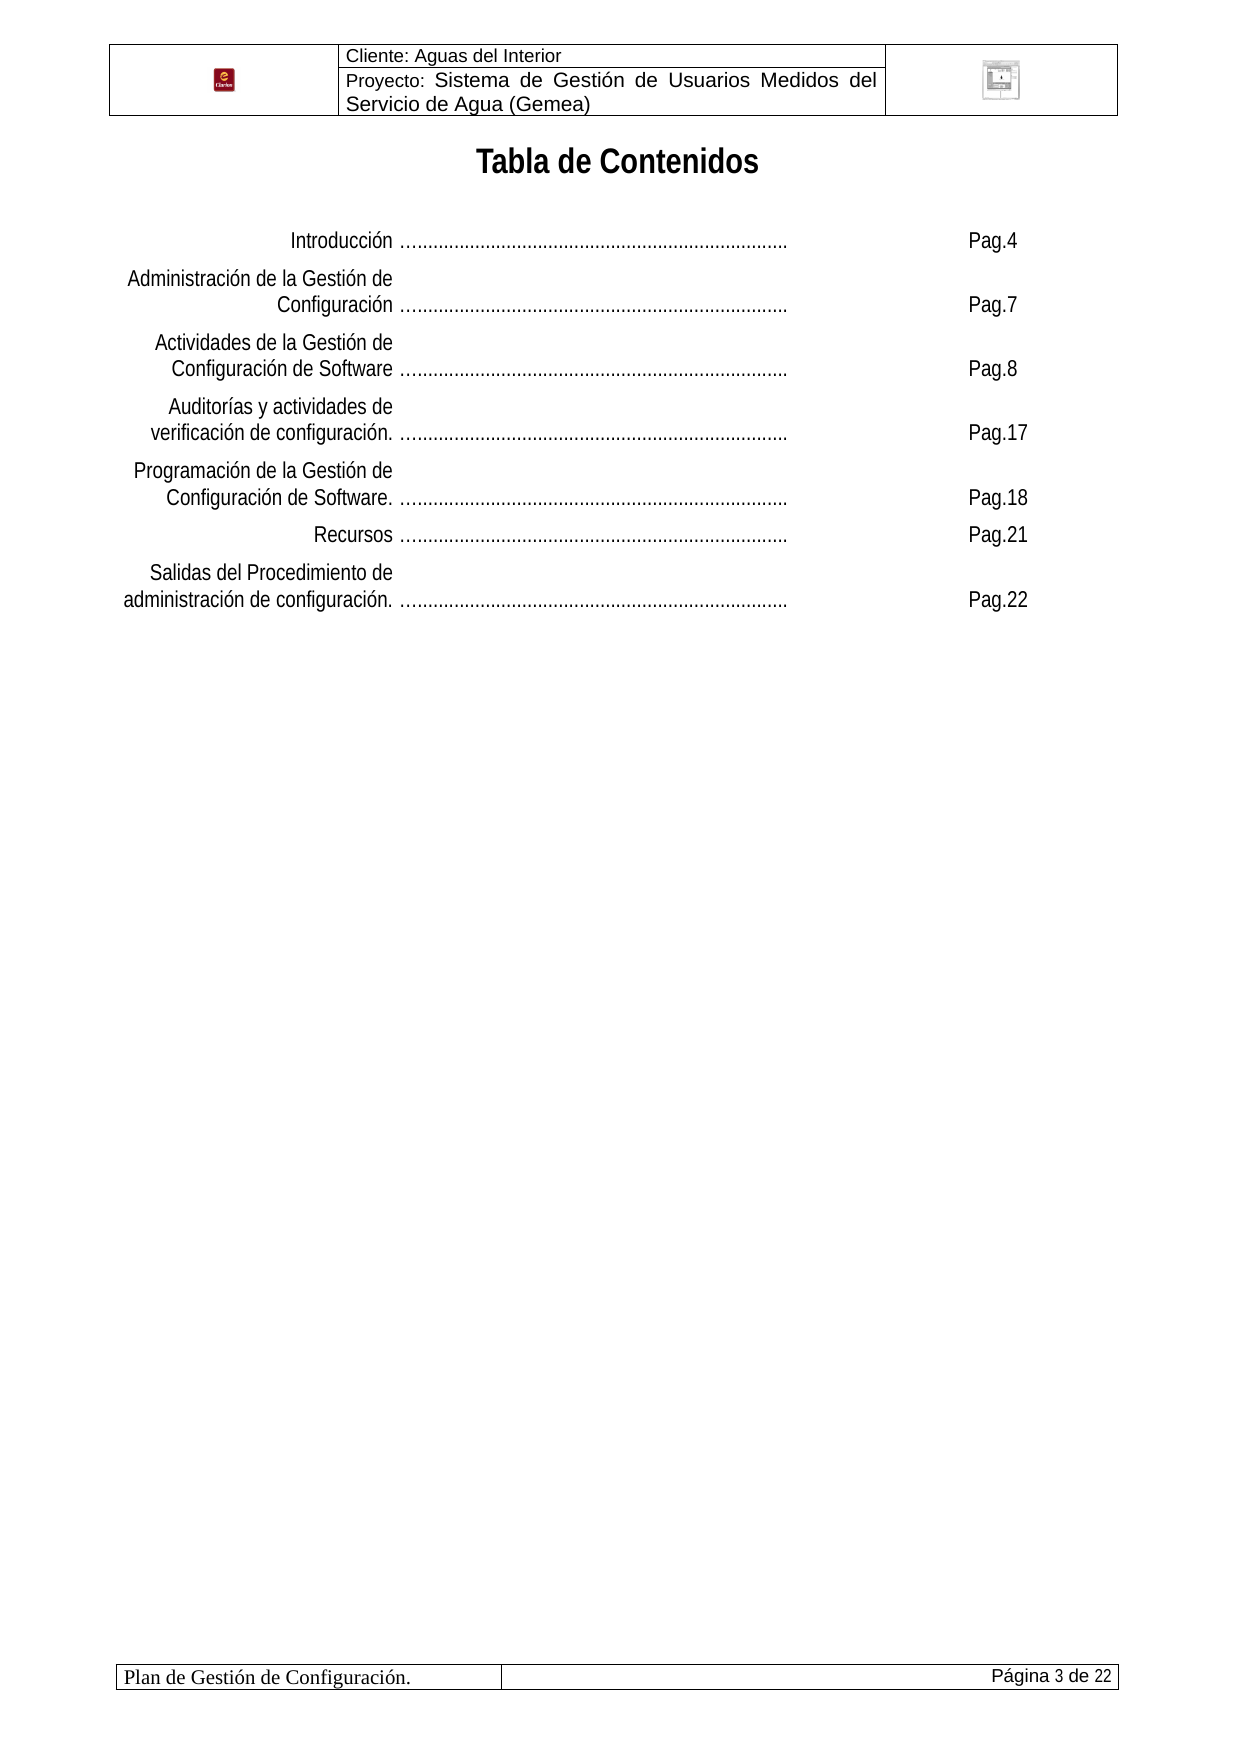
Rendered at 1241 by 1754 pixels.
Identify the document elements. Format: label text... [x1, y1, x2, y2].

table_cell …....................................................................... [399, 259, 963, 323]
table_cell Recursos [103, 516, 398, 553]
table_cell …....................................................................... [399, 451, 963, 516]
table_cell Administración de la Gestión de Configuración [103, 259, 398, 323]
table_cell Actividades de la Gestión de Configuración de Software [103, 323, 398, 387]
table_header Introducción [103, 221, 398, 259]
table_cell …....................................................................... [399, 516, 963, 553]
table_cell Programación de la Gestión de Configuración de Software. [103, 451, 398, 516]
table_header Pag.4 [963, 221, 1131, 259]
table_cell …....................................................................... [399, 387, 963, 451]
table_cell …....................................................................... [399, 554, 963, 618]
table_cell Pag.17 [963, 387, 1131, 451]
table_header …....................................................................... [399, 221, 963, 259]
table_cell Pag.8 [963, 323, 1131, 387]
table_cell Pag.21 [963, 516, 1131, 553]
table_cell Pag.22 [963, 554, 1131, 618]
table_cell Pag.7 [963, 259, 1131, 323]
table_cell …....................................................................... [399, 323, 963, 387]
table_cell Auditorías y actividades de verificación de configuración. [103, 387, 398, 451]
text Tabla de Contenidos [103, 140, 1131, 181]
table_cell Salidas del Procedimiento de administración de configuración. [103, 554, 398, 618]
table_cell Pag.18 [963, 451, 1131, 516]
picture [207, 67, 241, 93]
